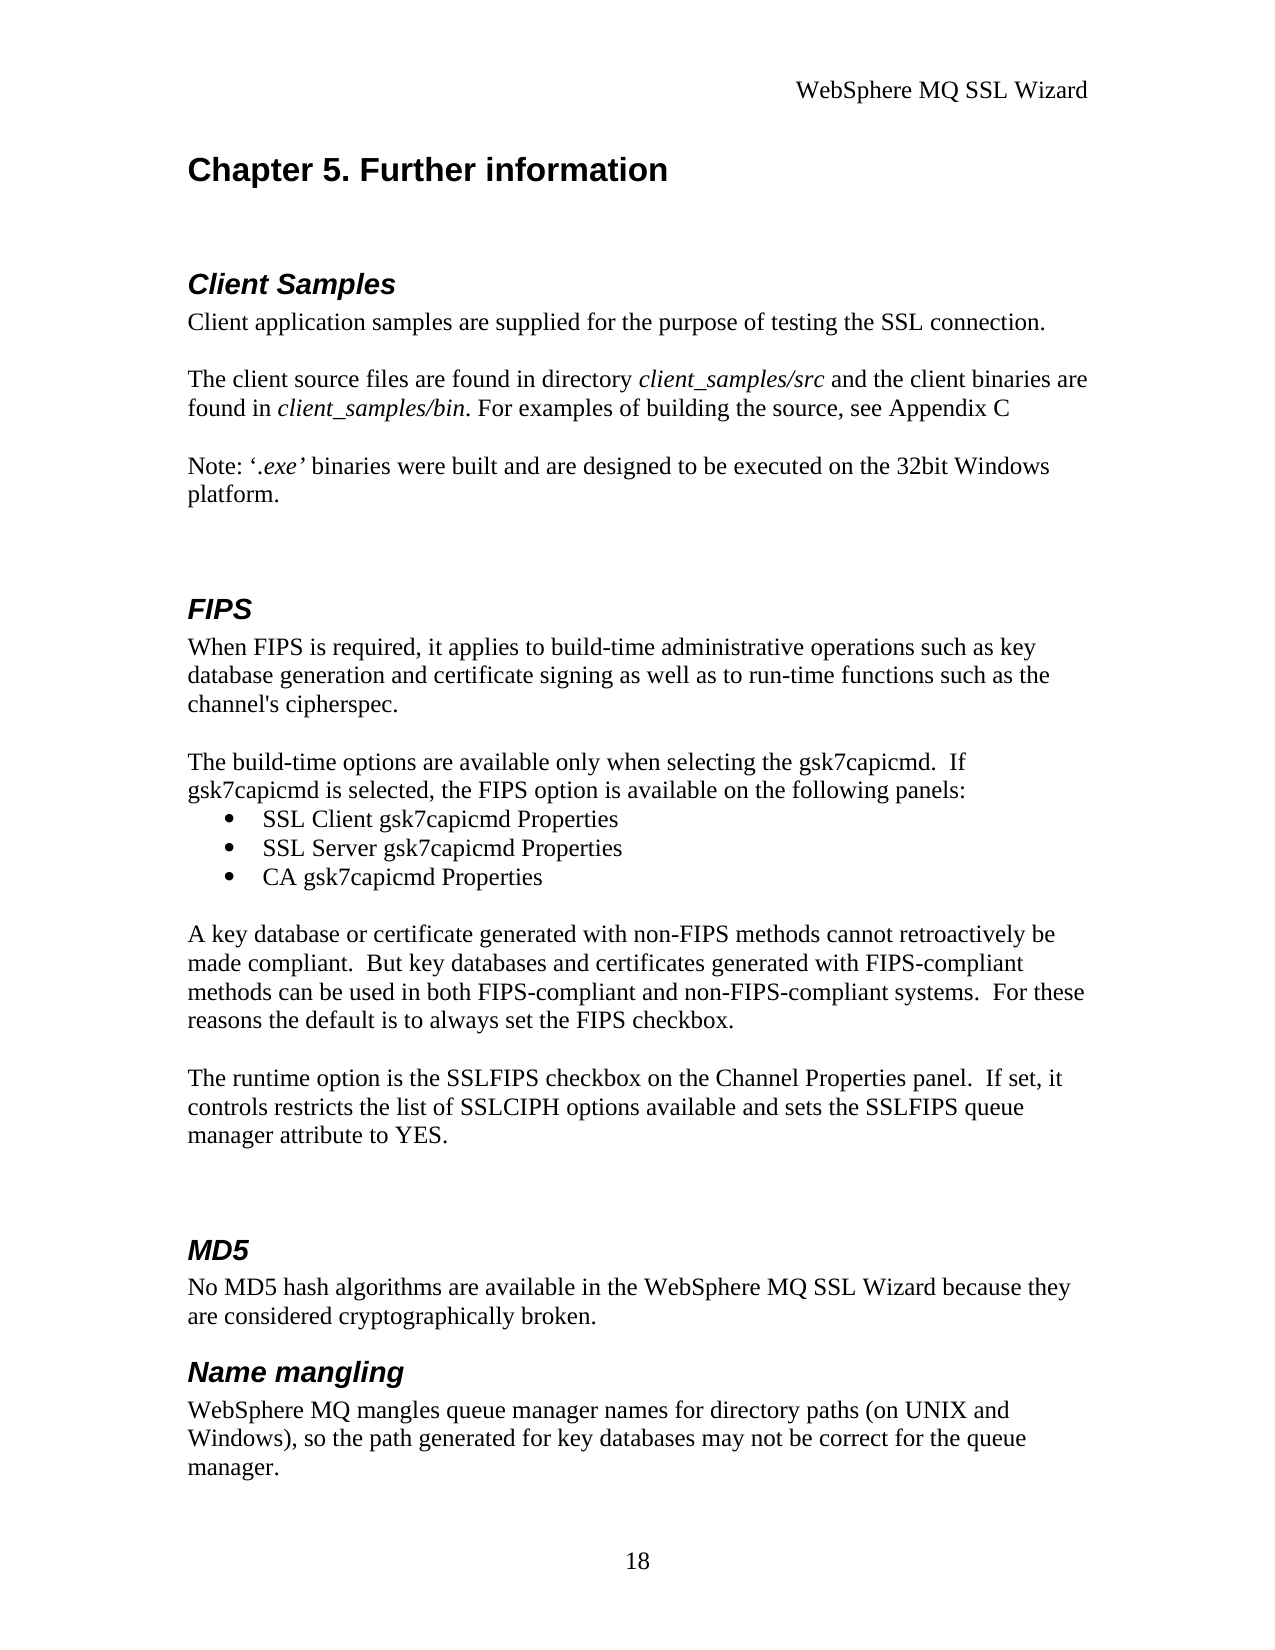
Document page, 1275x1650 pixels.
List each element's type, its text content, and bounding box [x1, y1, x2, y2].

text The build-time options are available only when selecting the gsk7capicmd. If gsk7capicmd is selected, the FIPS option is available on the following panels: [187, 747, 1088, 804]
text The client source files are found in directory client_samples/src and the client binaries are found in client_samples/bin. For examples of building the source, see Appendix C [187, 364, 1088, 422]
subtitle Name mangling [187, 1355, 1088, 1388]
text Note: ‘.exe’ binaries were built and are designed to be executed on the 32bit Windows platform. [187, 451, 1088, 508]
list SSL Client gsk7capicmd Properties [225, 804, 1088, 833]
text The runtime option is the SSLFIPS checkbox on the Channel Properties panel. If set, it controls restricts the list of SSLCIPH options available and sets the SSLFIPS queue manager attribute to YES. [187, 1063, 1088, 1149]
text No MD5 hash algorithms are available in the WebSphere MQ SSL Wizard because they are considered cryptographically broken. [187, 1272, 1088, 1330]
text Client application samples are supplied for the purpose of testing the SSL connection. [187, 307, 1088, 336]
list CA gsk7capicmd Properties [225, 862, 1088, 890]
text WebSphere MQ mangles queue manager names for directory paths (on UNIX and Windows), so the path generated for key databases may not be correct for the queue manager. [187, 1395, 1088, 1481]
text When FIPS is required, it applies to build-time administrative operations such as key database generation and certificate signing as well as to run-time functions such as the channel's cipherspec. [187, 632, 1088, 718]
list SSL Server gsk7capicmd Properties [225, 833, 1088, 862]
subtitle FIPS [187, 592, 1088, 625]
subtitle MD5 [187, 1233, 1088, 1266]
subtitle Client Samples [187, 267, 1088, 301]
text A key database or certificate generated with non-FIPS methods cannot retroactively be made compliant. But key databases and certificates generated with FIPS-compliant methods can be used in both FIPS-compliant and non-FIPS-compliant systems. For these reasons the default is to always set the FIPS checkbox. [187, 919, 1088, 1034]
subtitle Chapter 5. Further information [187, 150, 1088, 188]
